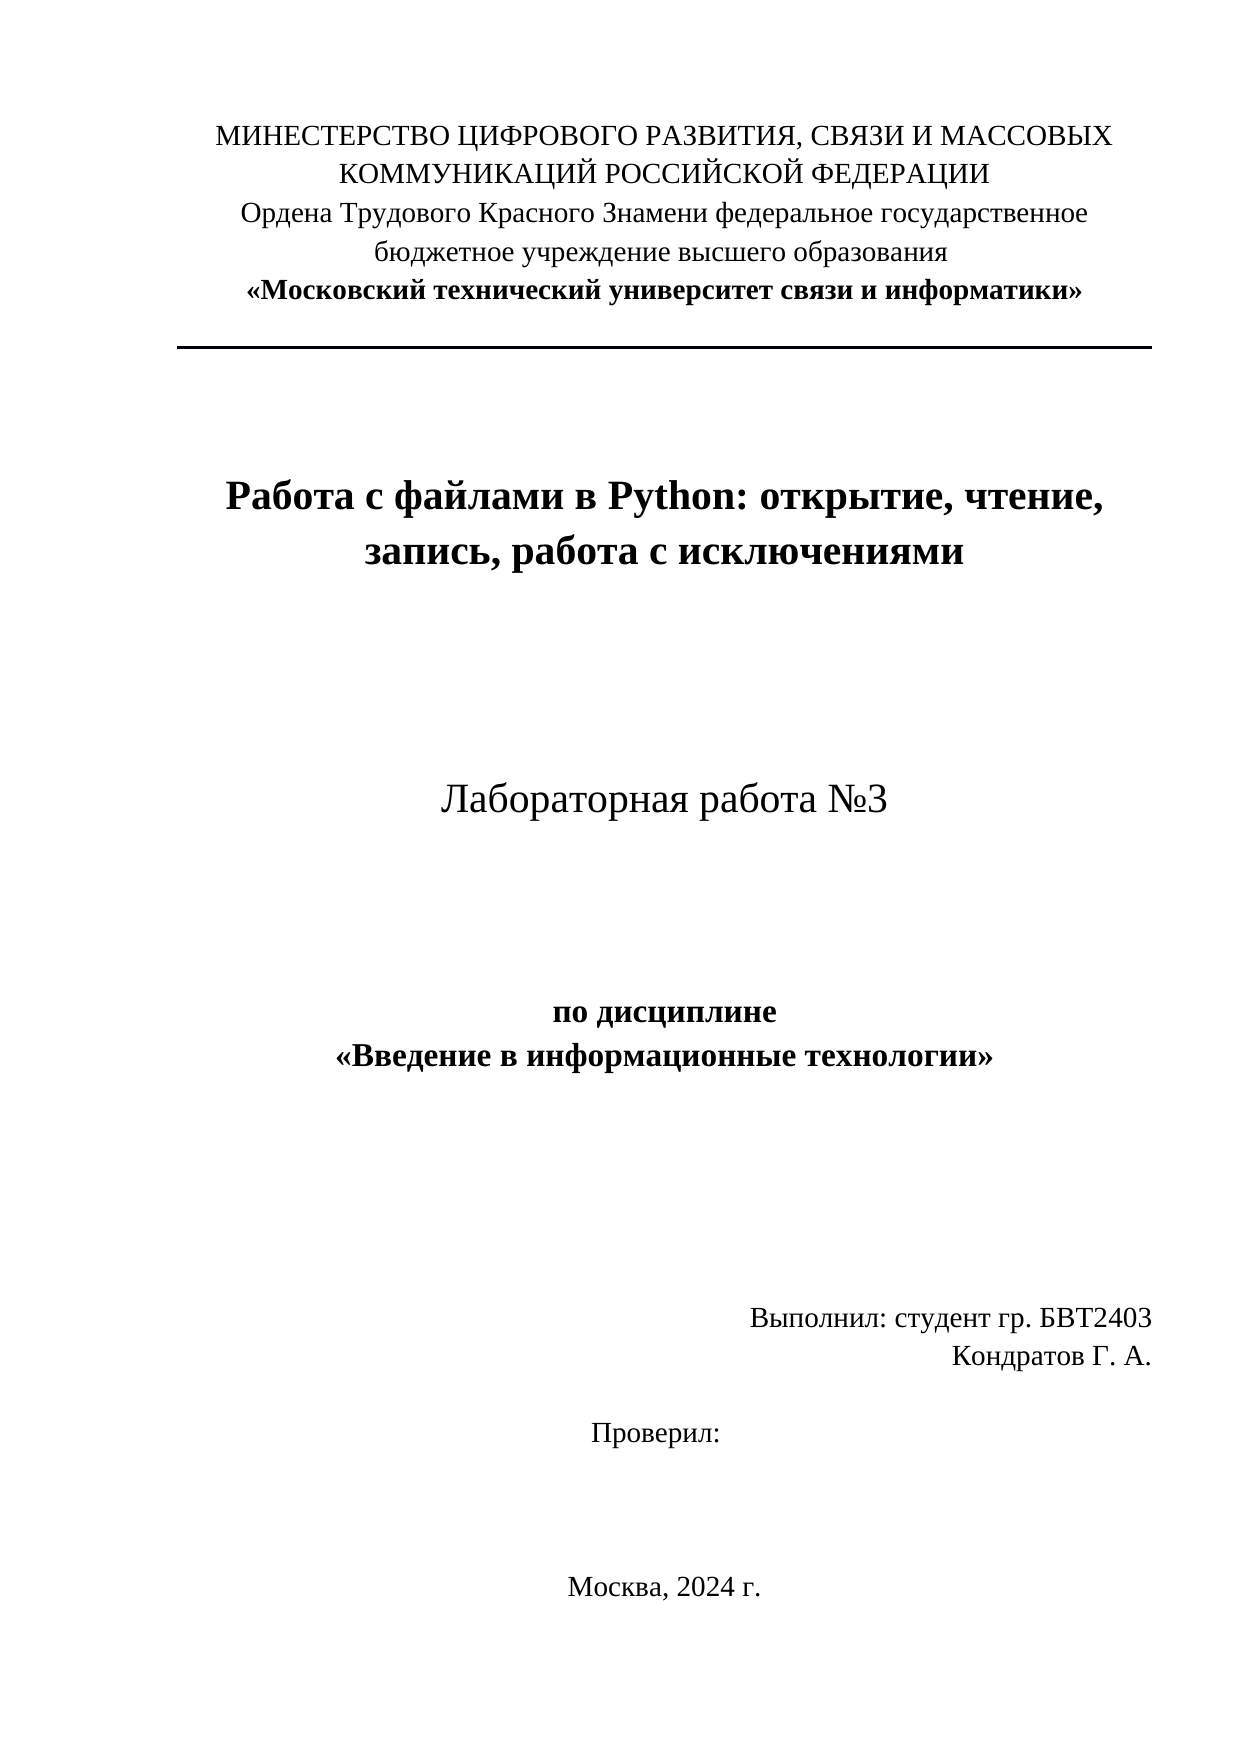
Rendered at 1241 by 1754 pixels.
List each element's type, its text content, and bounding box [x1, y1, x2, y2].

text Кондратов Г. А. [177, 1338, 1152, 1372]
text МИНЕСТЕРСТВО ЦИФРОВОГО РАЗВИТИЯ, СВЯЗИ И МАССОВЫХ КОММУНИКАЦИЙ РОССИЙСКОЙ ФЕДЕРАЦИИ [177, 118, 1152, 190]
text «Московский технический университет связи и информатики» [177, 272, 1152, 306]
text Проверил: [177, 1415, 1152, 1449]
text Работа с файлами в Python: открытие, чтение, запись, работа с исключениями [177, 470, 1152, 573]
text Ордена Трудового Красного Знамени федеральное государственное бюджетное учреждение высшего образования [177, 195, 1152, 267]
text Москва, 2024 г. [177, 1569, 1152, 1603]
text по дисциплине [177, 991, 1152, 1029]
text «Введение в информационные технологии» [177, 1035, 1152, 1074]
text Выполнил: студент гр. БВТ2403 [177, 1300, 1152, 1333]
text Лабораторная работа №3 [177, 773, 1152, 821]
